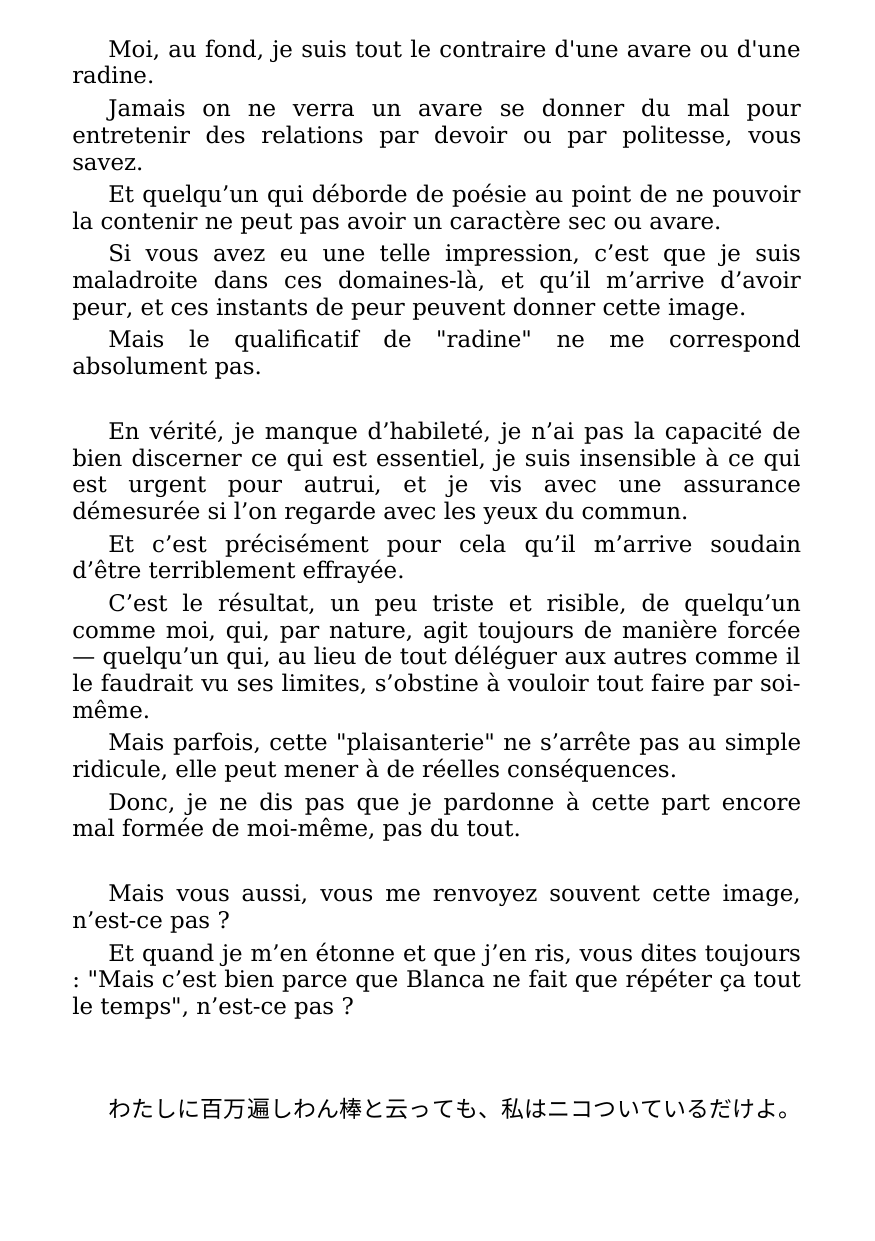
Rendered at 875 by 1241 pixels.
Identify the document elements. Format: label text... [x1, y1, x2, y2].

text Moi, au fond, je suis tout le contraire d'une avare ou d'une radine. [72, 36, 802, 89]
text Et quelqu’un qui déborde de poésie au point de ne pouvoir la contenir ne peut pas avoir un caractère sec ou avare. [72, 181, 802, 234]
text Si vous avez eu une telle impression, c’est que je suis maladroite dans ces domaines-là, et qu’il m’arrive d’avoir peur, et ces instants de peur peuvent donner cette image. [72, 241, 802, 321]
text Mais vous aussi, vous me renvoyez souvent cette image, n’est-ce pas ? [72, 881, 802, 934]
text En vérité, je manque d’habileté, je n’ai pas la capacité de bien discerner ce qui est essentiel, je suis insensible à ce qui est urgent pour autrui, et je vis avec une assurance démesurée si l’on regarde avec les yeux du commun. [72, 418, 802, 525]
text Jamais on ne verra un avare se donner du mal pour entretenir des relations par devoir ou par politesse, vous savez. [72, 95, 802, 175]
text Et c’est précisément pour cela qu’il m’arrive soudain d’être terriblement effrayée. [72, 531, 802, 584]
text Mais le qualificatif de "radine" ne me correspond absolument pas. [72, 326, 802, 380]
text C’est le résultat, un peu triste et risible, de quelqu’un comme moi, qui, par nature, agit toujours de manière forcée — quelqu’un qui, au lieu de tout déléguer aux autres comme il le faudrait vu ses limites, s’obstine à vouloir tout faire par soi-même. [72, 590, 802, 723]
text わたしに百万遍しわん棒と云っても、私はニコついているだけよ。 [72, 1091, 802, 1124]
text Mais parfois, cette "plaisanterie" ne s’arrête pas au simple ridicule, elle peut mener à de réelles conséquences. [72, 729, 802, 783]
text Et quand je m’en étonne et que j’en ris, vous dites toujours : "Mais c’est bien parce que Blanca ne fait que répéter ça tout le temps", n’est-ce pas ? [72, 940, 802, 1020]
text Donc, je ne dis pas que je pardonne à cette part encore mal formée de moi-même, pas du tout. [72, 789, 802, 842]
